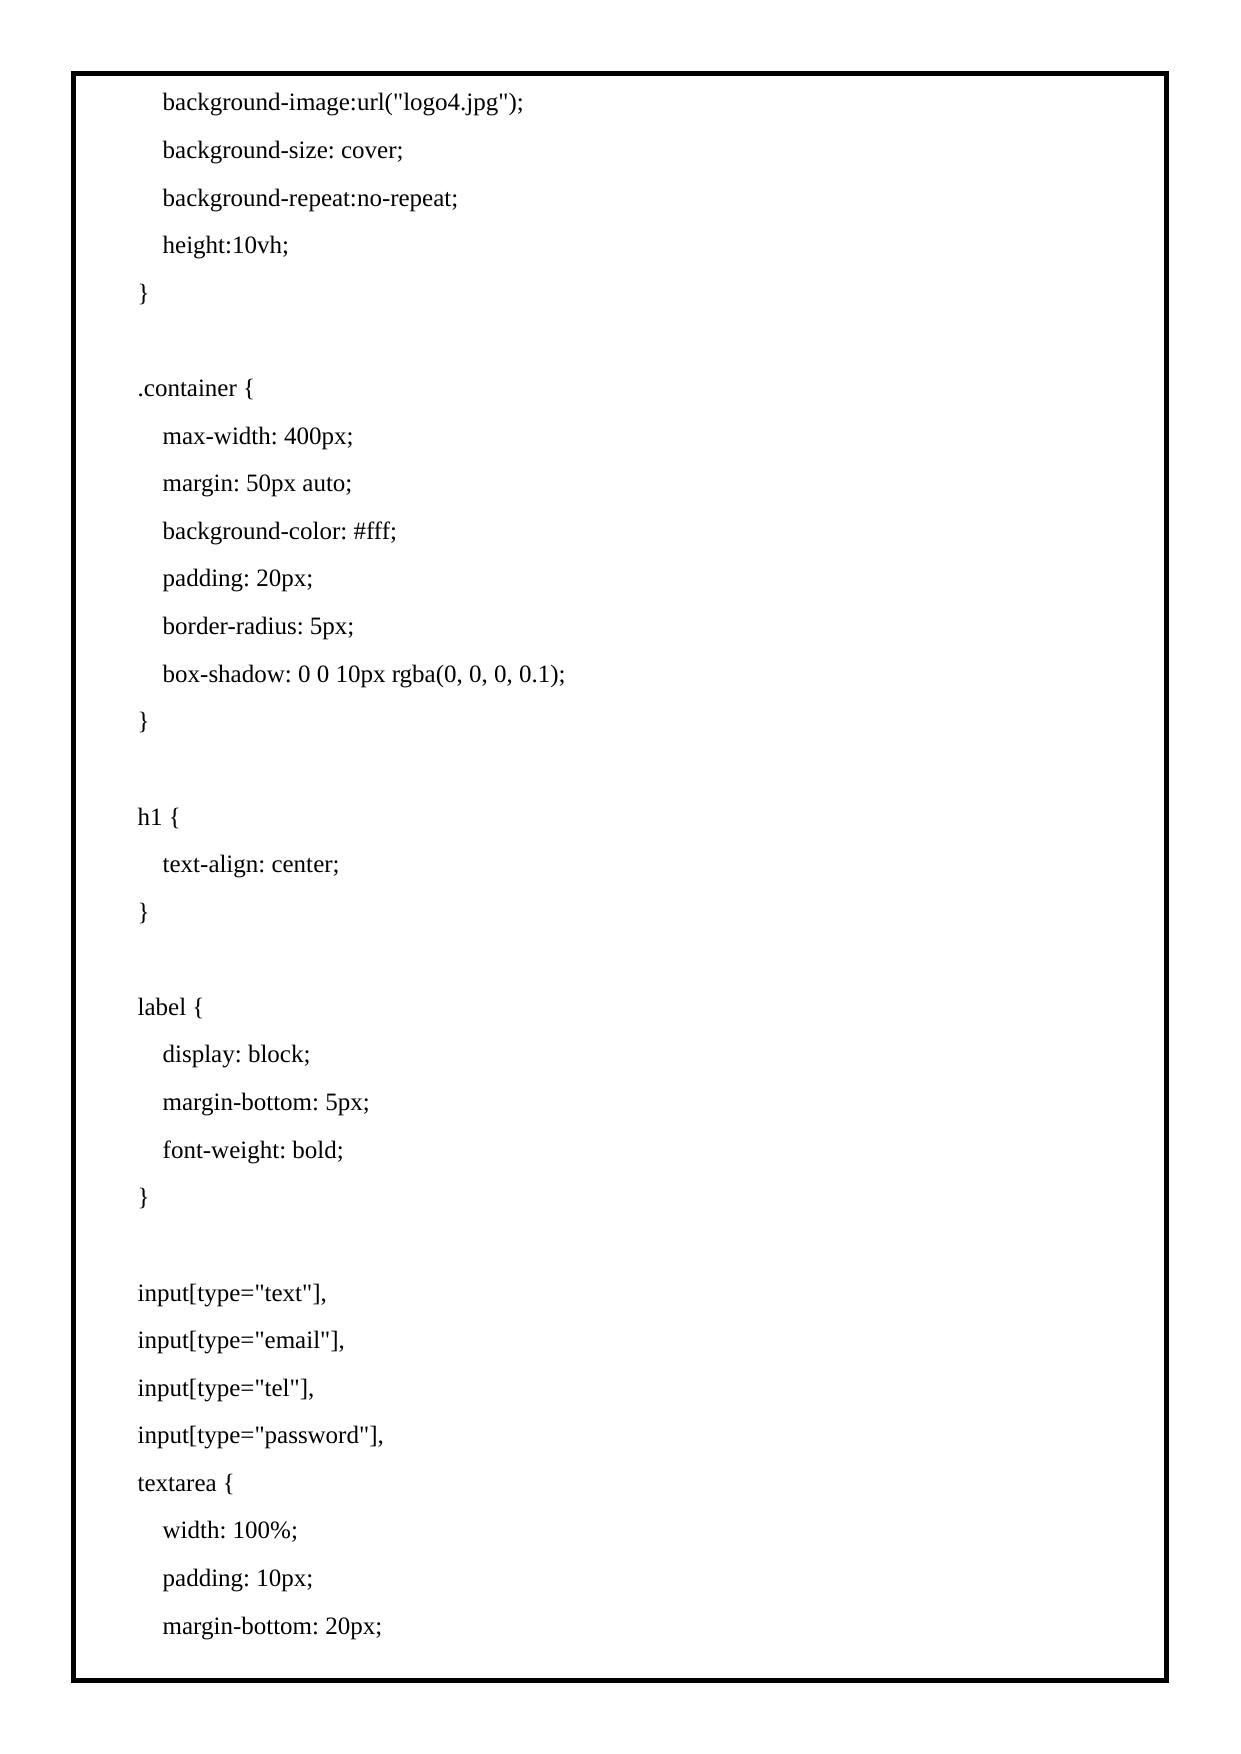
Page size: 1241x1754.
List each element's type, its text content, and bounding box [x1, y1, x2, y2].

text max-width: 400px; [87, 421, 1153, 449]
text padding: 20px; [87, 563, 1153, 592]
text display: block; [87, 1039, 1153, 1068]
text background-repeat:no-repeat; [87, 183, 1153, 211]
text } [87, 706, 1153, 735]
text font-weight: bold; [87, 1135, 1153, 1163]
text text-align: center; [87, 849, 1153, 878]
text input[type="email"], [87, 1325, 1153, 1354]
text border-radius: 5px; [87, 611, 1153, 640]
text margin-bottom: 5px; [87, 1087, 1153, 1116]
text margin-bottom: 20px; [87, 1611, 1153, 1639]
text h1 { [87, 802, 1153, 830]
text height:10vh; [87, 230, 1153, 259]
text box-shadow: 0 0 10px rgba(0, 0, 0, 0.1); [87, 659, 1153, 687]
text input[type="tel"], [87, 1373, 1153, 1402]
text background-color: #fff; [87, 516, 1153, 545]
text input[type="password"], [87, 1420, 1153, 1449]
text } [87, 897, 1153, 926]
text .container { [87, 373, 1153, 402]
text background-size: cover; [87, 135, 1153, 164]
text label { [87, 992, 1153, 1021]
text } [87, 278, 1153, 307]
text padding: 10px; [87, 1563, 1153, 1592]
text input[type="text"], [87, 1278, 1153, 1306]
text width: 100%; [87, 1516, 1153, 1544]
text margin: 50px auto; [87, 468, 1153, 497]
text textarea { [87, 1468, 1153, 1497]
text } [87, 1182, 1153, 1211]
text background-image:url("logo4.jpg"); [87, 87, 1153, 116]
